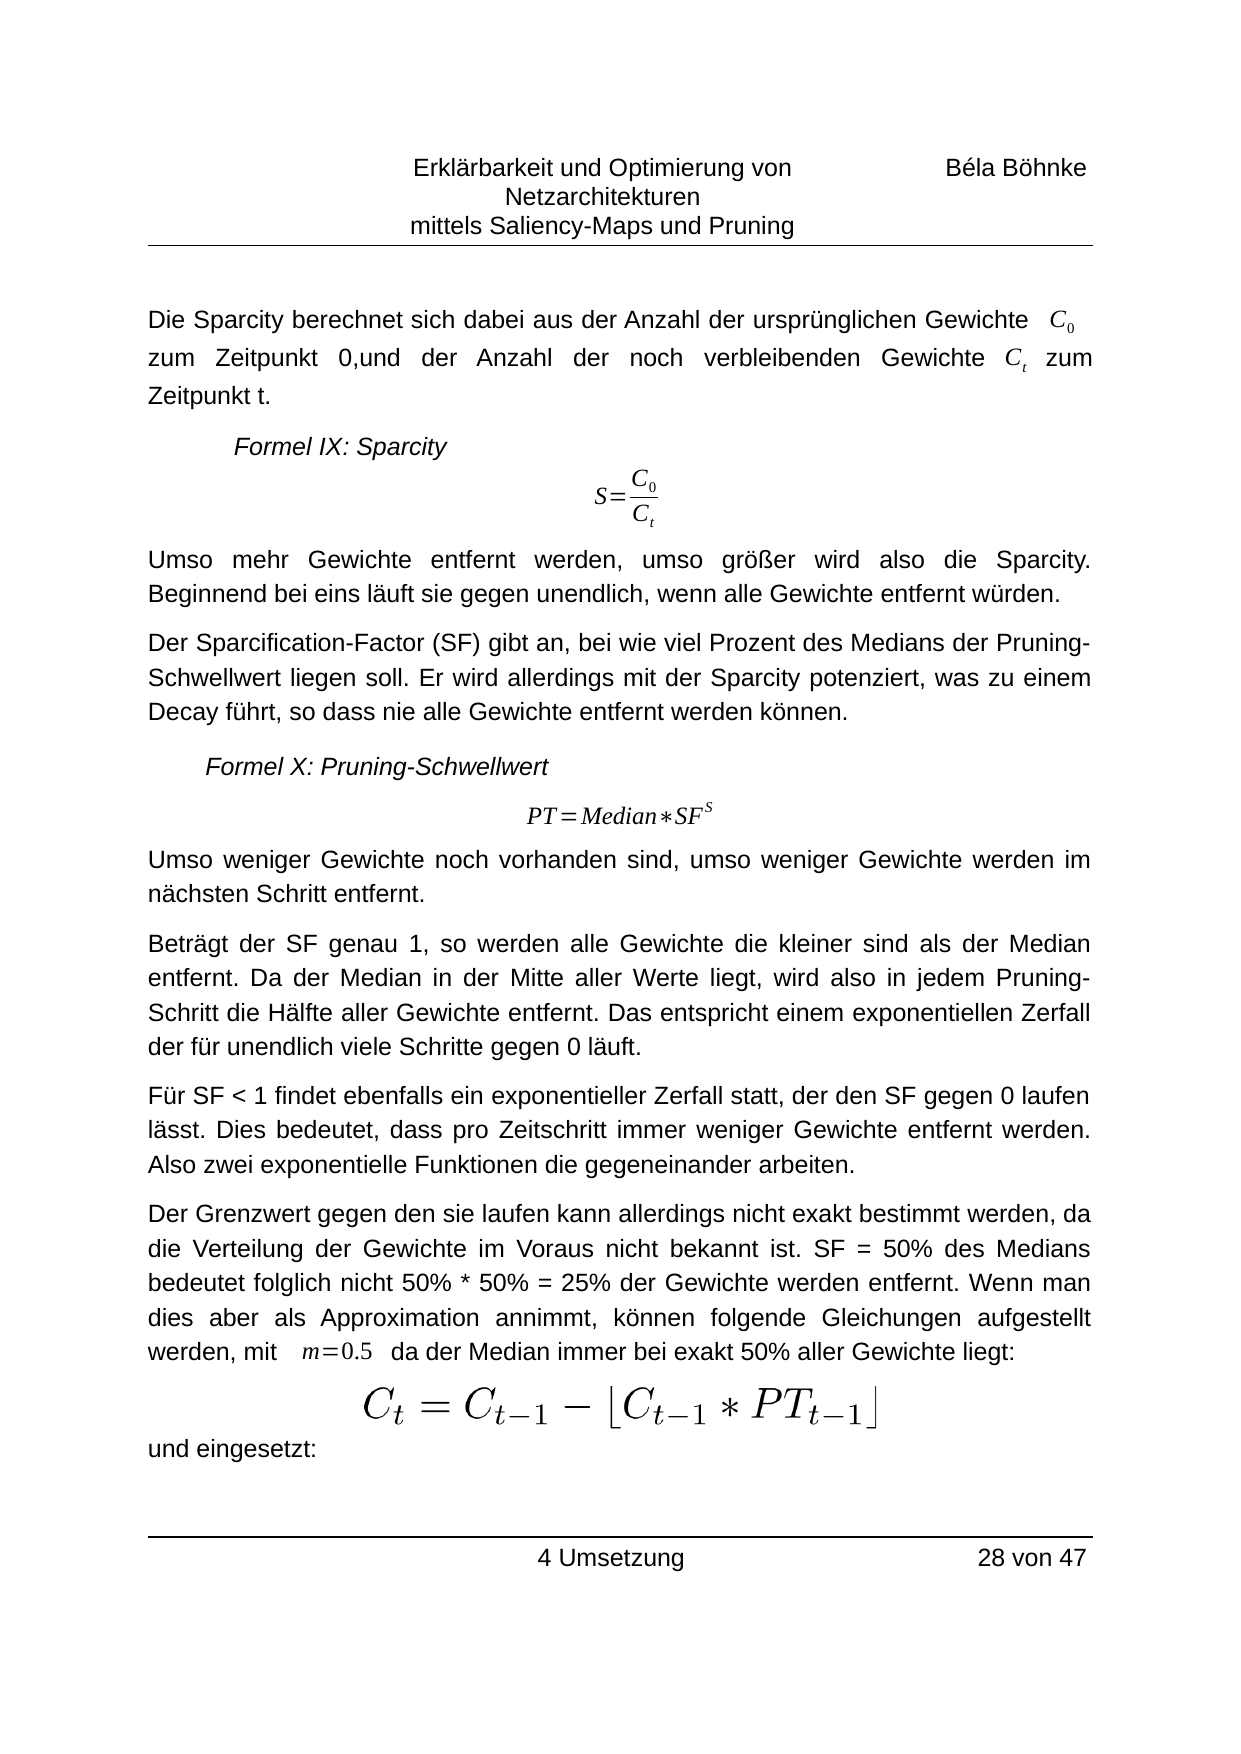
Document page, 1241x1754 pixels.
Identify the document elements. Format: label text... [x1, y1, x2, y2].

text Für SF < 1 findet ebenfalls ein exponentieller Zerfall statt, der den SF gegen 0 laufen lässt. Dies bedeutet, dass pro Zeitschritt immer weniger Gewichte entfernt werden. Also zwei exponentielle Funktionen die gegeneinander arbeiten. [148, 1081, 1093, 1179]
text Formel X: Pruning-Schwellwert [205, 752, 1020, 781]
text Umso mehr Gewichte entfernt werden, umso größer wird also die Sparcity. Beginnend bei eins läuft sie gegen unendlich, wenn alle Gewichte entfernt würden. [148, 419, 1093, 608]
text Der Grenzwert gegen den sie laufen kann allerdings nicht exakt bestimmt werden, da die Verteilung der Gewichte im Voraus nicht bekannt ist. SF = 50% des Medians bedeutet folglich nicht 50% * 50% = 25% der Gewichte werden entfernt. Wenn man dies aber als Approximation annimmt, können folgende Gleichungen aufgestellt werden, mit da der Median immer bei exakt 50% aller Gewichte liegt: [148, 1199, 1093, 1366]
text und eingesetzt: [148, 1386, 1093, 1463]
text Formel IX: Sparcity [234, 432, 1019, 460]
text Der Sparcification-Factor (SF) gibt an, bei wie viel Prozent des Medians der Pruning-Schwellwert liegen soll. Er wird allerdings mit der Sparcity potenziert, was zu einem Decay führt, so dass nie alle Gewichte entfernt werden können. [148, 628, 1093, 726]
picture [364, 1386, 877, 1429]
text Die Sparcity berechnet sich dabei aus der Anzahl der ursprünglichen Gewichtezum Zeitpunkt 0,und der Anzahl der noch verbleibenden Gewichtezum Zeitpunkt t. [148, 304, 1093, 410]
text Beträgt der SF genau 1, so werden alle Gewichte die kleiner sind als der Median entfernt. Da der Median in der Mitte aller Werte liegt, wird also in jedem Pruning-Schritt die Hälfte aller Gewichte entfernt. Das entspricht einem exponentiellen Zerfall der für unendlich viele Schritte gegen 0 läuft. [148, 928, 1093, 1061]
text Umso weniger Gewichte noch vorhanden sind, umso weniger Gewichte werden im nächsten Schritt entfernt. [148, 739, 1093, 908]
